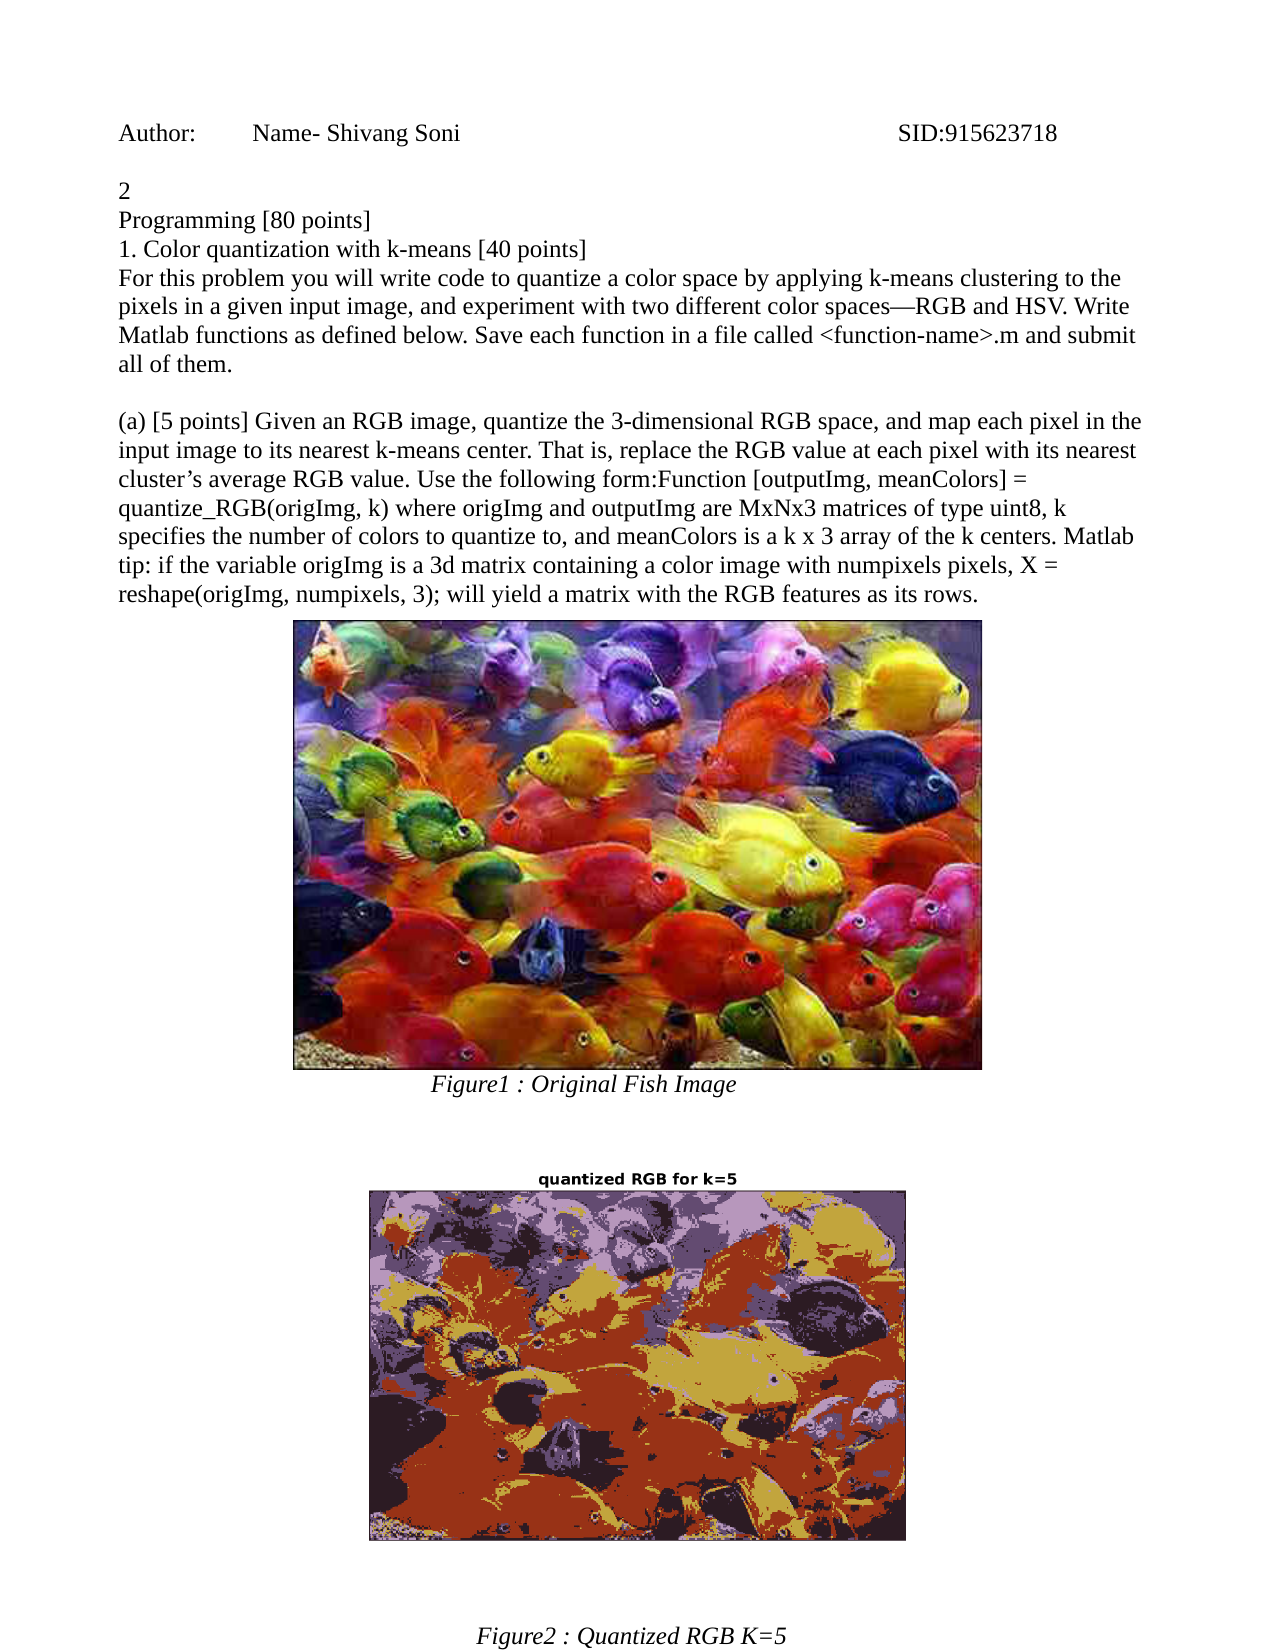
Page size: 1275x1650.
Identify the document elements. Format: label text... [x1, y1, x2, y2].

picture [293, 620, 983, 1070]
text Figure2 : Quantized RGB K=5 [270, 1622, 1005, 1650]
text Programming [80 points] [118, 205, 1157, 234]
text 1. Color quantization with k-means [40 points] [118, 234, 1157, 263]
text input image to its nearest k-means center. That is, replace the RGB value at each pixel with its nearest [118, 435, 1157, 464]
text For this problem you will write code to quantize a color space by applying k-means clustering to the pixels in a given input image, and experiment with two different color spaces—RGB and HSV. Write Matlab functions as defined below. Save each function in a file called <function-name>.m and submit all of them. [118, 263, 1157, 378]
text 2 [118, 176, 1157, 205]
text (a) [5 points] Given an RGB image, quantize the 3-dimensional RGB space, and map each pixel in the [118, 406, 1157, 435]
text cluster’s average RGB value. Use the following form:Function [outputImg, meanColors] = quantize_RGB(origImg, k) where origImg and outputImg are MxNx3 matrices of type uint8, k specifies the number of colors to quantize to, and meanColors is a k x 3 array of the k centers. Matlab tip: if the variable origImg is a 3d matrix containing a color image with numpixels pixels, X = [118, 464, 1157, 579]
text reshape(origImg, numpixels, 3); will yield a matrix with the RGB features as its rows. [118, 579, 1157, 608]
text Figure1 : Original Fish Image [293, 1070, 982, 1098]
picture [269, 1149, 1005, 1622]
